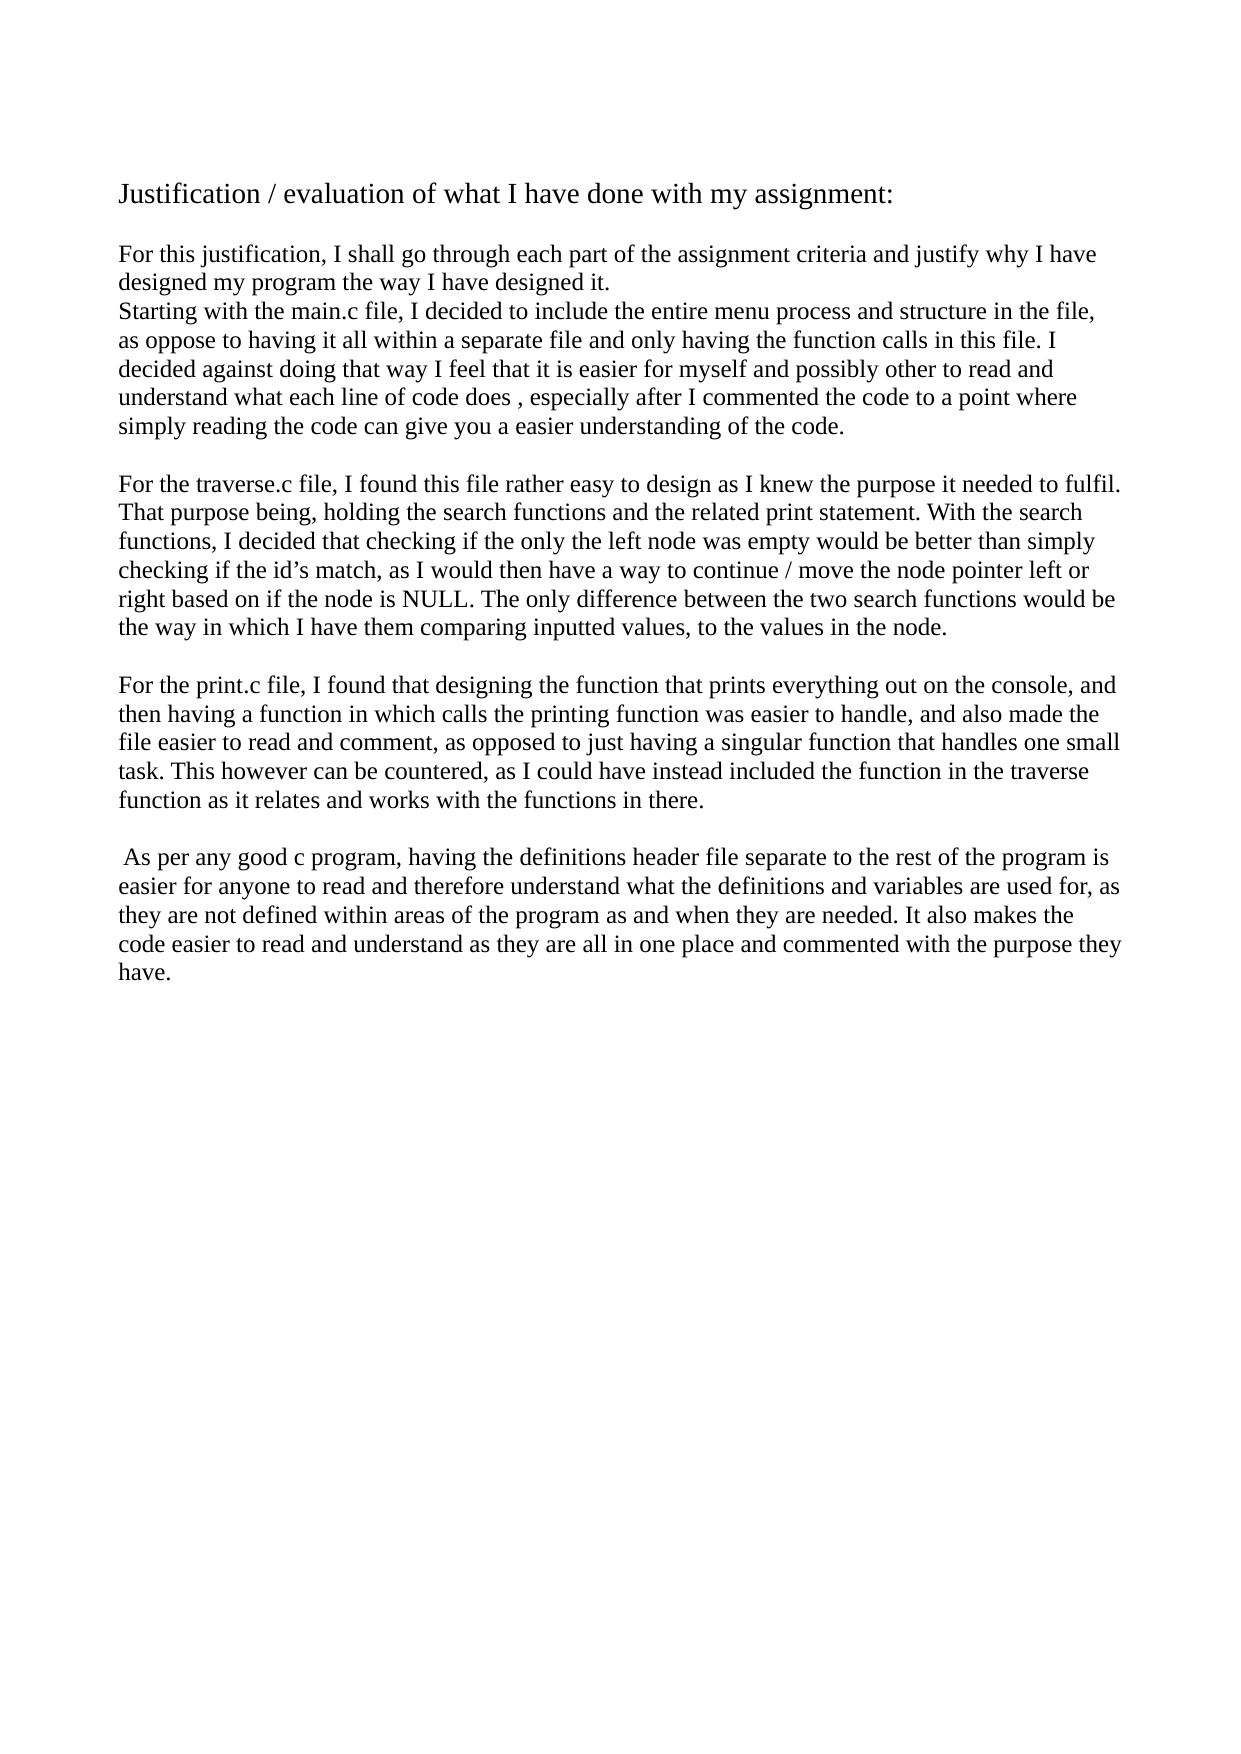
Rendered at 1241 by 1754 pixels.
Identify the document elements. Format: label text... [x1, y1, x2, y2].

text Justification / evaluation of what I have done with my assignment: [118, 176, 1122, 210]
text For this justification, I shall go through each part of the assignment criteria and justify why I have designed my program the way I have designed it. [118, 239, 1122, 296]
text As per any good c program, having the definitions header file separate to the rest of the program is easier for anyone to read and therefore understand what the definitions and variables are used for, as they are not defined within areas of the program as and when they are needed. It also makes the code easier to read and understand as they are all in one place and commented with the purpose they have. [118, 842, 1122, 986]
text For the traverse.c file, I found this file rather easy to design as I knew the purpose it needed to fulfil. That purpose being, holding the search functions and the related print statement. With the search functions, I decided that checking if the only the left node was empty would be better than simply checking if the id’s match, as I would then have a way to continue / move the node pointer left or right based on if the node is NULL. The only difference between the two search functions would be the way in which I have them comparing inputted values, to the values in the node. [118, 469, 1122, 641]
text For the print.c file, I found that designing the function that prints everything out on the console, and then having a function in which calls the printing function was easier to handle, and also made the file easier to read and comment, as opposed to just having a singular function that handles one small task. This however can be countered, as I could have instead included the function in the traverse function as it relates and works with the functions in there. [118, 670, 1122, 814]
text Starting with the main.c file, I decided to include the entire menu process and structure in the file, as oppose to having it all within a separate file and only having the function calls in this file. I decided against doing that way I feel that it is easier for myself and possibly other to read and understand what each line of code does , especially after I commented the code to a point where simply reading the code can give you a easier understanding of the code. [118, 296, 1122, 440]
